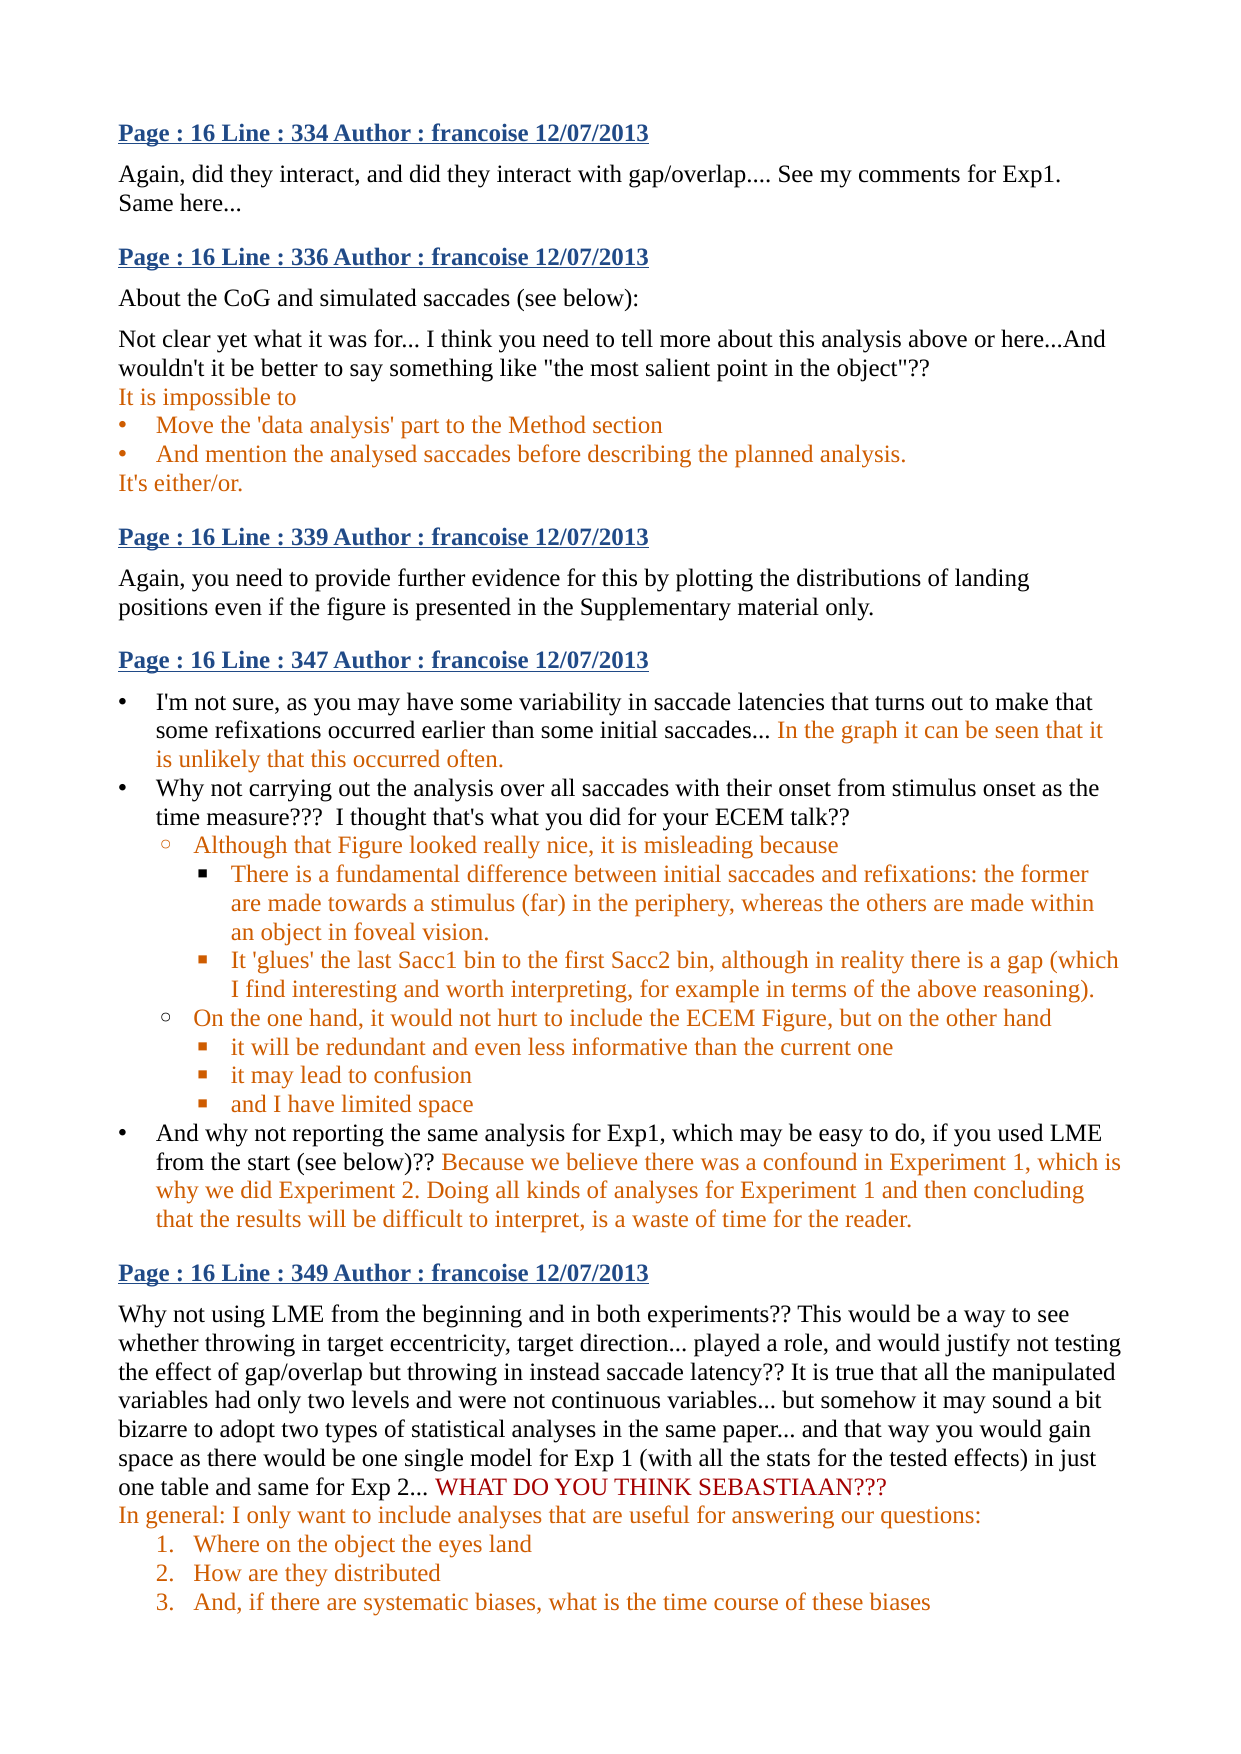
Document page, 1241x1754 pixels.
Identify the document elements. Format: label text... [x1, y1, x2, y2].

subtitle Page : 16 Line : 347 Author : francoise 12/07/2013 [118, 646, 1122, 674]
text About the CoG and simulated saccades (see below): [118, 283, 1122, 312]
text the effect of gap/overlap but throwing in instead saccade latency?? It is true that all the manipulated [118, 1357, 1122, 1386]
list It 'glues' the last Sacc1 bin to the first Sacc2 bin, although in reality there is a gap (which I find interesting and worth interpreting, for example in terms of the above reasoning). [193, 946, 1122, 1003]
text Again, you need to provide further evidence for this by plotting the distributions of landing [118, 563, 1122, 592]
text Not clear yet what it was for... I think you need to tell more about this analysis above or here...And [118, 324, 1122, 353]
text positions even if the figure is presented in the Supplementary material only. [118, 592, 1122, 621]
list I'm not sure, as you may have some variability in saccade latencies that turns out to make that some refixations occurred earlier than some initial saccades... In the graph it can be seen that it is unlikely that this occurred often. [118, 687, 1122, 773]
text variables had only two levels and were not continuous variables... but somehow it may sound a bit [118, 1386, 1122, 1414]
text bizarre to adopt two types of statistical analyses in the same paper... and that way you would gain [118, 1414, 1122, 1443]
list Where on the object the eyes land [156, 1529, 1122, 1558]
text It is impossible to [118, 382, 1122, 411]
text one table and same for Exp 2... WHAT DO YOU THINK SEBASTIAAN??? [118, 1472, 1122, 1501]
list it may lead to confusion [193, 1061, 1122, 1089]
list And, if there are systematic biases, what is the time course of these biases [156, 1587, 1122, 1616]
text It's either/or. [118, 468, 1122, 497]
text In general: I only want to include analyses that are useful for answering our questions: [118, 1501, 1122, 1529]
list And why not reporting the same analysis for Exp1, which may be easy to do, if you used LME from the start (see below)?? Because we believe there was a confound in Experiment 1, which is why we did Experiment 2. Doing all kinds of analyses for Experiment 1 and then concluding that the results will be difficult to interpret, is a waste of time for the reader. [118, 1118, 1122, 1233]
text wouldn't it be better to say something like "the most salient point in the object"?? [118, 353, 1122, 382]
text Same here... [118, 188, 1122, 217]
list and I have limited space [193, 1089, 1122, 1118]
subtitle Page : 16 Line : 336 Author : francoise 12/07/2013 [118, 242, 1122, 271]
list There is a fundamental difference between initial saccades and refixations: the former are made towards a stimulus (far) in the periphery, whereas the others are made within an object in foveal vision. [193, 859, 1122, 946]
text space as there would be one single model for Exp 1 (with all the stats for the tested effects) in just [118, 1443, 1122, 1472]
list On the one hand, it would not hurt to include the ECEM Figure, but on the other hand [156, 1003, 1122, 1032]
subtitle Page : 16 Line : 349 Author : francoise 12/07/2013 [118, 1258, 1122, 1287]
subtitle Page : 16 Line : 339 Author : francoise 12/07/2013 [118, 522, 1122, 551]
list it will be redundant and even less informative than the current one [193, 1032, 1122, 1061]
text Why not using LME from the beginning and in both experiments?? This would be a way to see whether throwing in target eccentricity, target direction... played a role, and would justify not testing [118, 1299, 1122, 1357]
text Again, did they interact, and did they interact with gap/overlap.... See my comments for Exp1. [118, 159, 1122, 188]
list Why not carrying out the analysis over all saccades with their onset from stimulus onset as the time measure??? I thought that's what you did for your ECEM talk?? [118, 773, 1122, 831]
list Although that Figure looked really nice, it is misleading because [156, 831, 1122, 859]
list How are they distributed [156, 1558, 1122, 1587]
list And mention the analysed saccades before describing the planned analysis. [118, 439, 1122, 468]
list Move the 'data analysis' part to the Method section [118, 411, 1122, 439]
subtitle Page : 16 Line : 334 Author : francoise 12/07/2013 [118, 118, 1122, 147]
